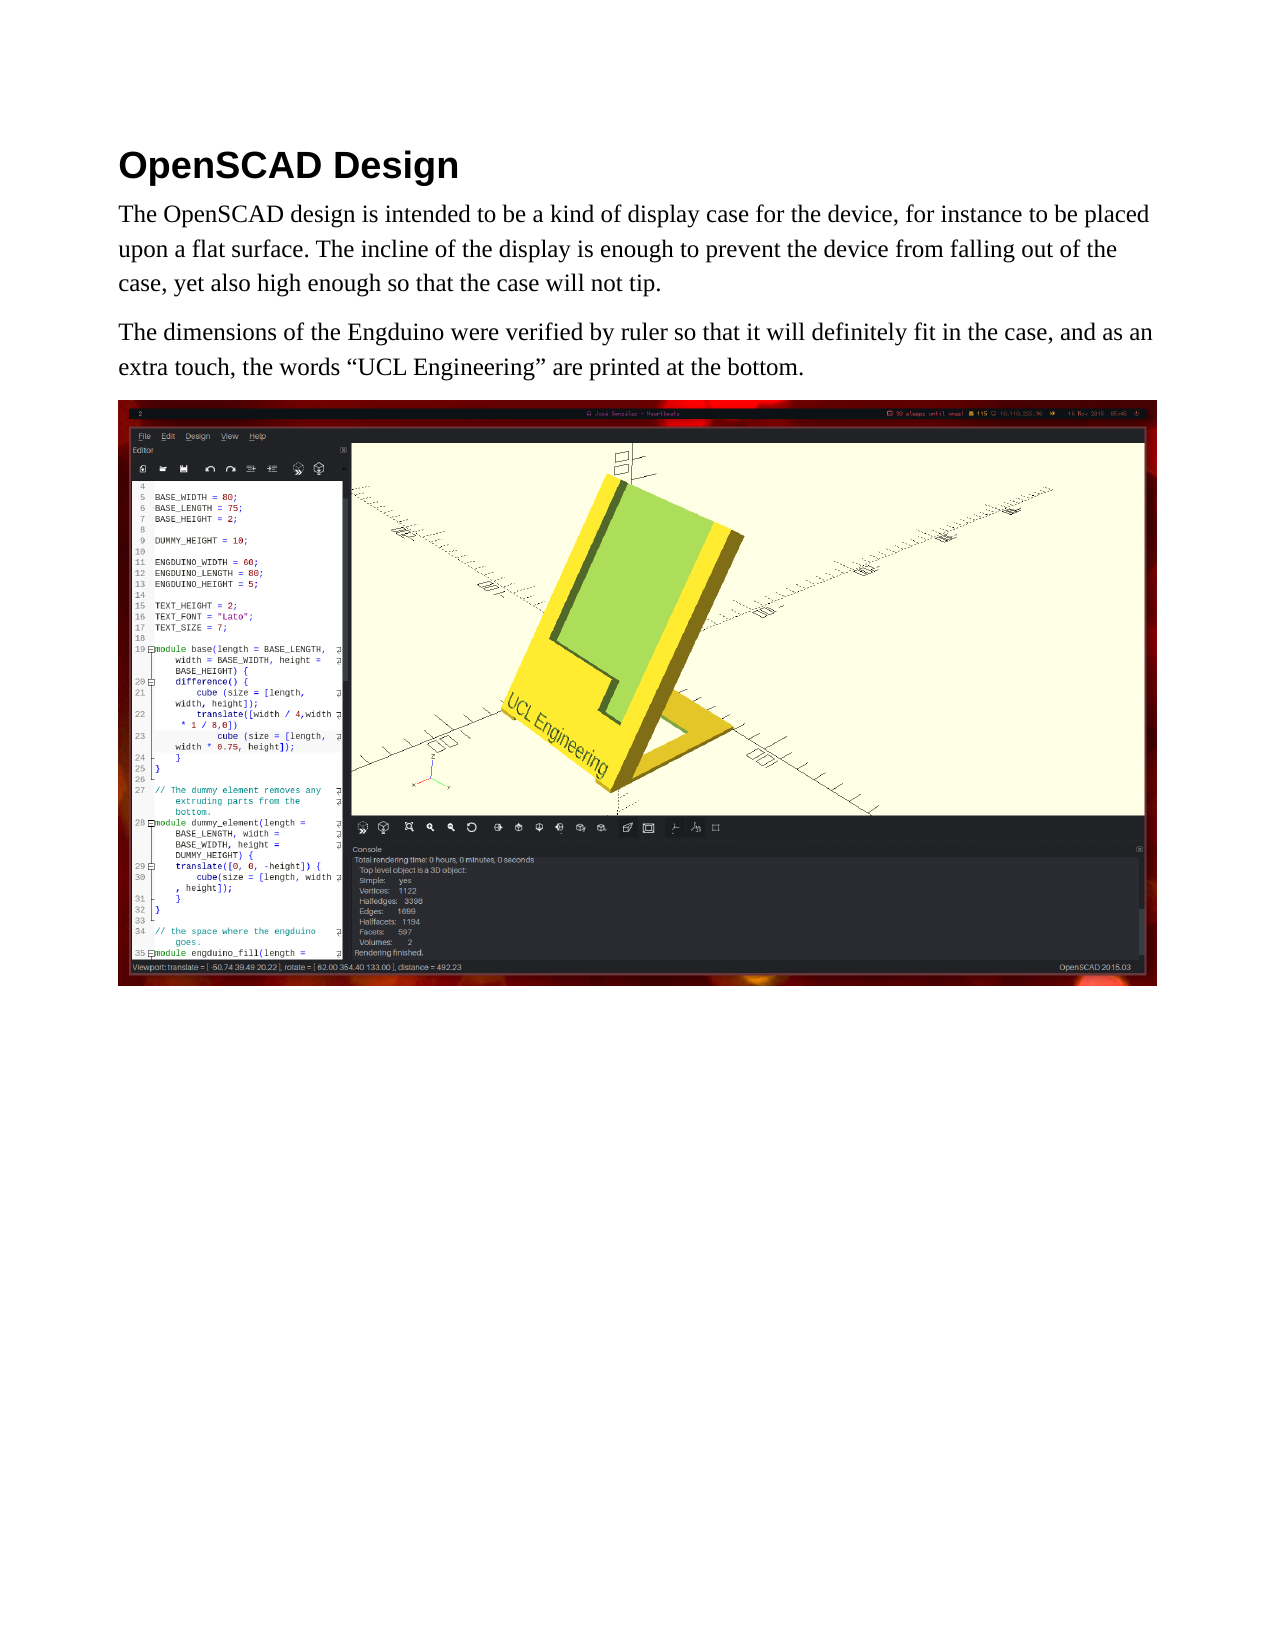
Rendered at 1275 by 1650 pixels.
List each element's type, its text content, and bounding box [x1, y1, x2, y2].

subtitle OpenSCAD Design [118, 143, 1157, 187]
picture [118, 400, 1157, 986]
text The dimensions of the Engduino were verified by ruler so that it will definitely fit in the case, and as an extra touch, the words “UCL Engineering” are printed at the bottom. [118, 317, 1157, 381]
text The OpenSCAD design is intended to be a kind of display case for the device, for instance to be placed upon a flat surface. The incline of the display is enough to prevent the device from falling out of the case, yet also high enough so that the case will not tip. [118, 199, 1157, 297]
